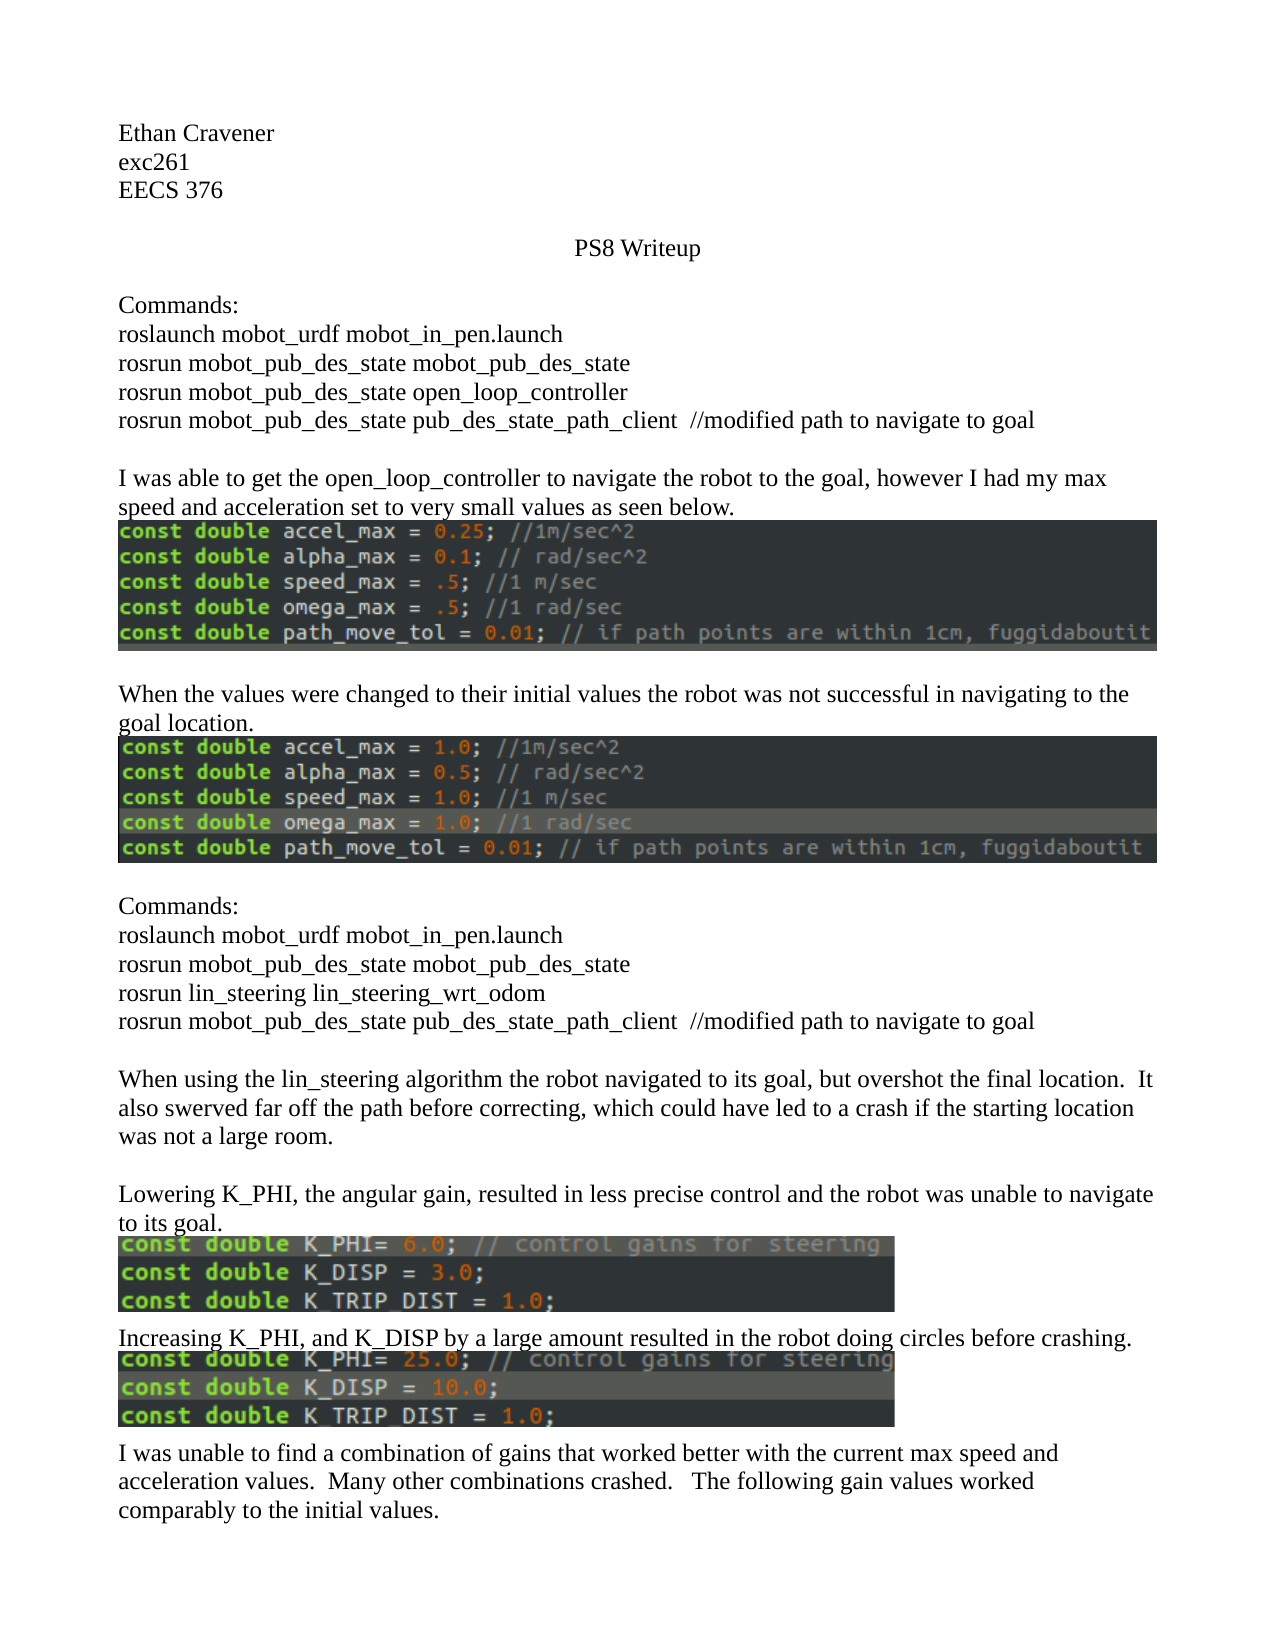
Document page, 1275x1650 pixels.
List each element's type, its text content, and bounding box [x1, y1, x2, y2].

text Commands: [118, 891, 1157, 920]
text When the values were changed to their initial values the robot was not successful in navigating to the goal location. [118, 679, 1157, 736]
text exc261 [118, 147, 1157, 176]
text When using the lin_steering algorithm the robot navigated to its goal, but overshot the final location. It also swerved far off the path before correcting, which could have led to a crash if the starting location was not a large room. [118, 1064, 1157, 1150]
text roslaunch mobot_urdf mobot_in_pen.launch [118, 920, 1157, 949]
text Ethan Cravener [118, 118, 1157, 147]
picture [118, 520, 1157, 651]
text Increasing K_PHI, and K_DISP by a large amount resulted in the robot doing circles before crashing. [118, 1323, 1157, 1351]
text rosrun mobot_pub_des_state mobot_pub_des_state [118, 949, 1157, 978]
text rosrun mobot_pub_des_state pub_des_state_path_client //modified path to navigate to goal [118, 406, 1157, 434]
text EECS 376 [118, 176, 1157, 204]
picture [118, 1351, 895, 1427]
text rosrun mobot_pub_des_state pub_des_state_path_client //modified path to navigate to goal [118, 1006, 1157, 1035]
text PS8 Writeup [118, 233, 1157, 262]
text roslaunch mobot_urdf mobot_in_pen.launch [118, 319, 1157, 348]
text rosrun mobot_pub_des_state mobot_pub_des_state [118, 348, 1157, 377]
text I was unable to find a combination of gains that worked better with the current max speed and acceleration values. Many other combinations crashed. The following gain values worked comparably to the initial values. [118, 1438, 1157, 1524]
picture [118, 1236, 895, 1312]
picture [118, 736, 1157, 863]
text rosrun lin_steering lin_steering_wrt_odom [118, 978, 1157, 1006]
text rosrun mobot_pub_des_state open_loop_controller [118, 377, 1157, 406]
text Lowering K_PHI, the angular gain, resulted in less precise control and the robot was unable to navigate to its goal. [118, 1179, 1157, 1236]
text Commands: [118, 291, 1157, 319]
text I was able to get the open_loop_controller to navigate the robot to the goal, however I had my max speed and acceleration set to very small values as seen below. [118, 463, 1157, 520]
